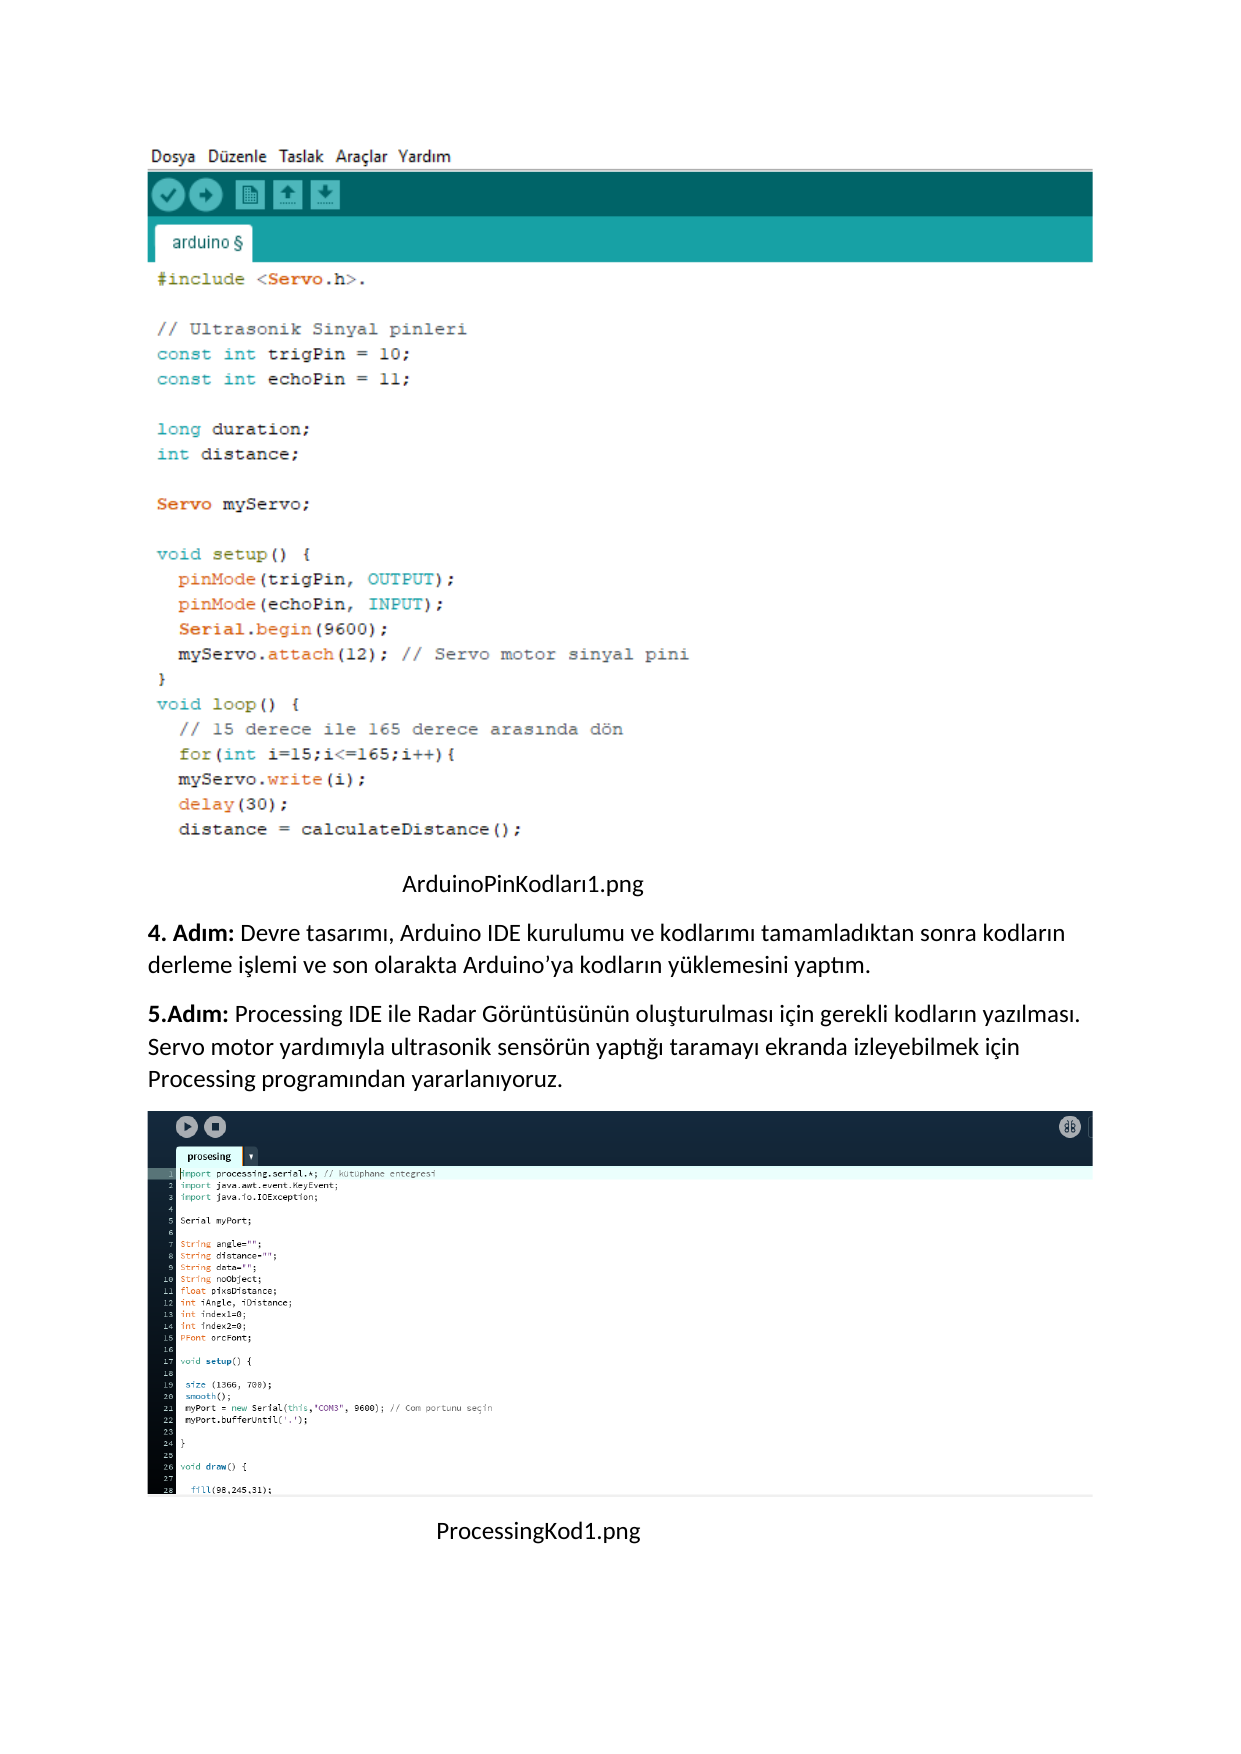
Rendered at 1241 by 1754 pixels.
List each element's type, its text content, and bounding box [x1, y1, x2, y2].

text ProcessingKod1.png [148, 1515, 1093, 1545]
text 4. Adım: Devre tasarımı, Arduino IDE kurulumu ve kodlarımı tamamladıktan sonra kodların derleme işlemi ve son olarakta Arduino’ya kodların yüklemesini yaptım. [148, 917, 1093, 980]
text ArduinoPinKodları1.png [148, 868, 1093, 899]
text 5.Adım: Processing IDE ile Radar Görüntüsünün oluşturulması için gerekli kodların yazılması. Servo motor yardımıyla ultrasonik sensörün yaptığı taramayı ekranda izleyebilmek için Processing programından yararlanıyoruz. [148, 998, 1093, 1093]
